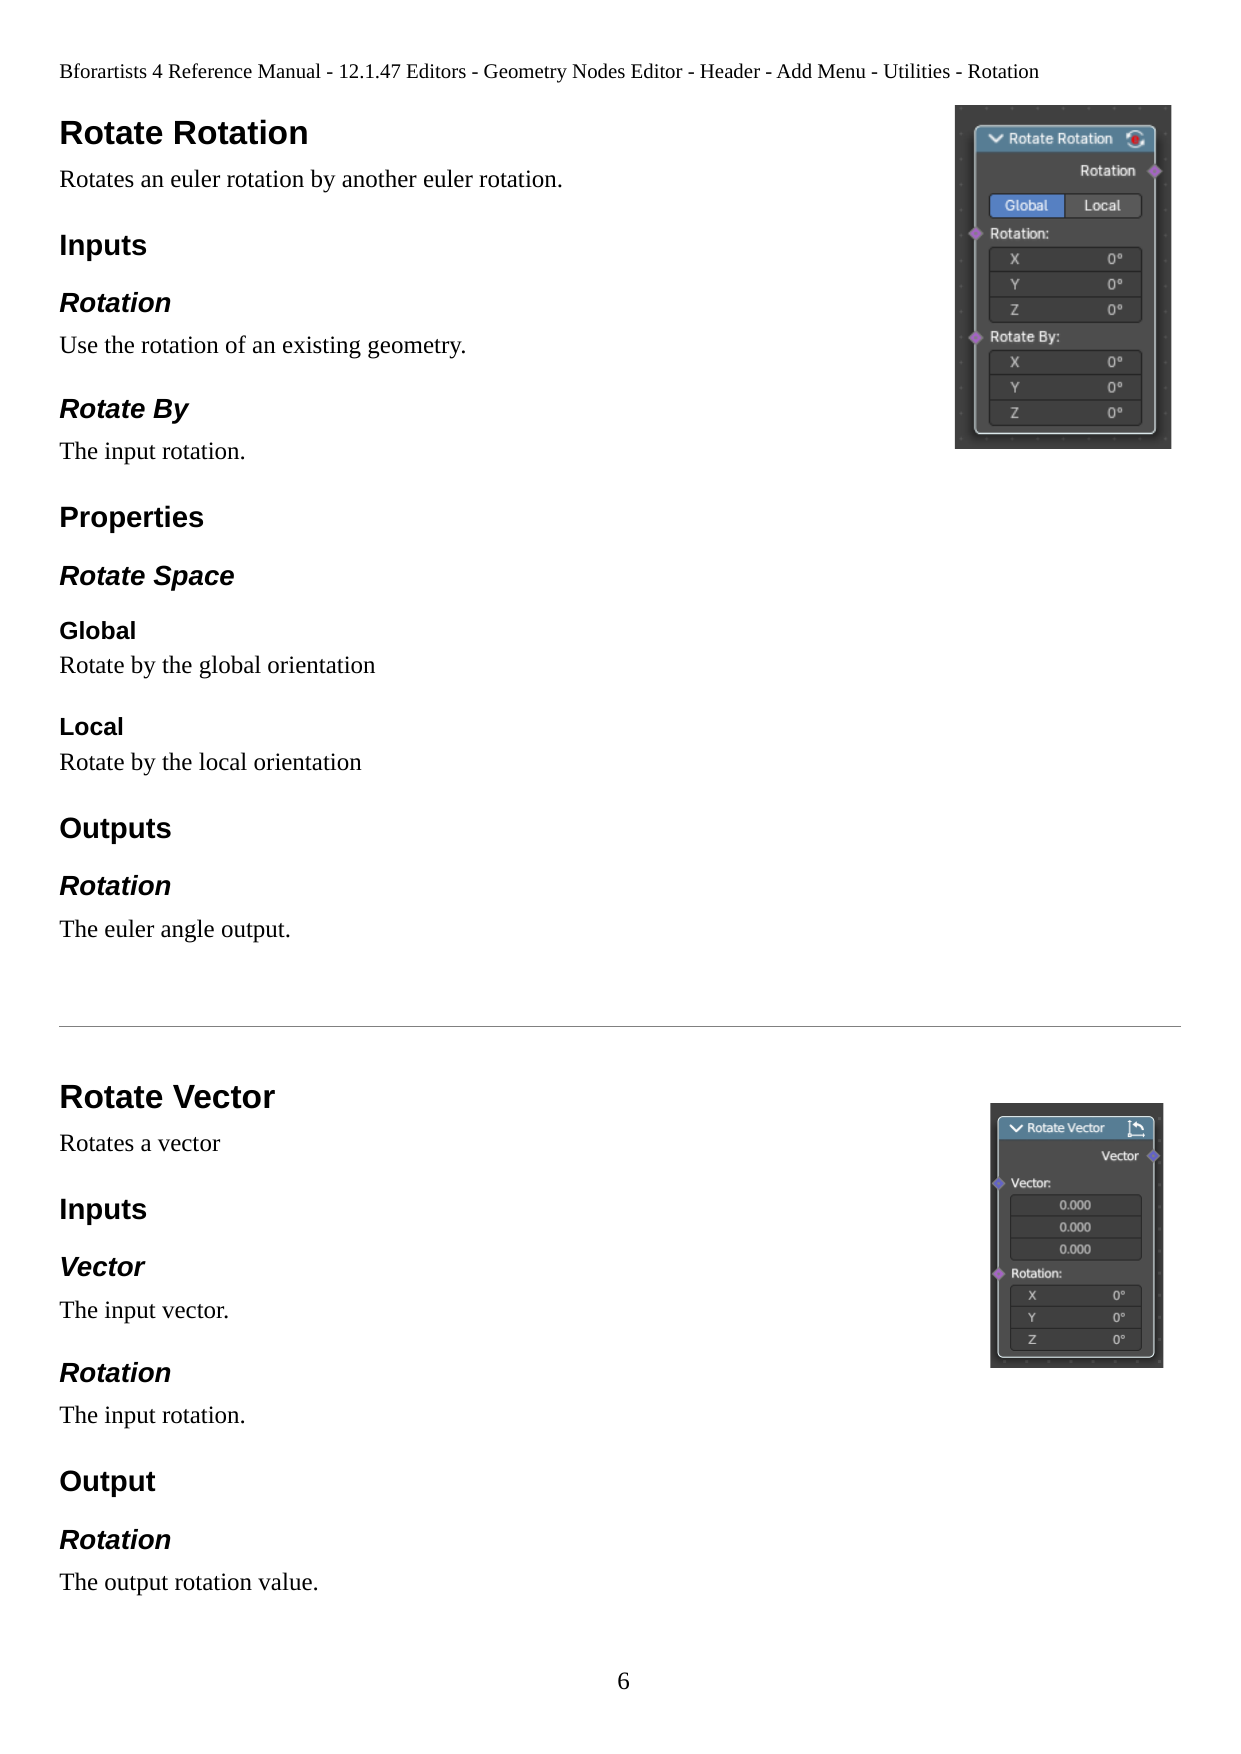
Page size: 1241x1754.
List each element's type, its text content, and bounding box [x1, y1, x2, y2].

subtitle [1164, 1192, 1181, 1225]
subtitle Inputs [59, 227, 954, 261]
text Rotate by the global orientation [59, 651, 1181, 679]
subtitle Rotate Vector [59, 1077, 1181, 1115]
picture [954, 105, 1172, 449]
subtitle Local [59, 712, 1181, 741]
text Rotate by the local orientation [59, 747, 1181, 776]
picture [990, 1103, 1164, 1368]
subtitle Rotation [59, 286, 954, 318]
text Rotates an euler rotation by another euler rotation. [59, 164, 954, 192]
subtitle Rotate Space [59, 559, 1181, 591]
subtitle [1172, 227, 1181, 261]
text The output rotation value. [59, 1567, 1181, 1596]
text The input vector. [59, 1295, 990, 1323]
subtitle [1172, 286, 1181, 318]
subtitle Rotate By [59, 392, 954, 424]
subtitle Inputs [59, 1192, 990, 1225]
text [1164, 1128, 1181, 1157]
subtitle Output [59, 1464, 1181, 1498]
subtitle Outputs [59, 811, 1181, 844]
subtitle Rotation [59, 1523, 1181, 1555]
subtitle Rotation [59, 1356, 1181, 1388]
text The input rotation. [59, 436, 1181, 465]
subtitle Vector [59, 1250, 990, 1282]
text Use the rotation of an existing geometry. [59, 331, 954, 359]
text The euler angle output. [59, 914, 1181, 942]
subtitle [1172, 392, 1181, 424]
subtitle Rotation [59, 869, 1181, 901]
subtitle Properties [59, 500, 1181, 534]
text [1164, 1295, 1181, 1323]
subtitle Global [59, 616, 1181, 644]
text The input rotation. [59, 1401, 1181, 1429]
subtitle Rotate Rotation [59, 113, 954, 151]
subtitle [1164, 1250, 1181, 1282]
subtitle [1172, 113, 1181, 151]
text Rotates a vector [59, 1128, 990, 1157]
